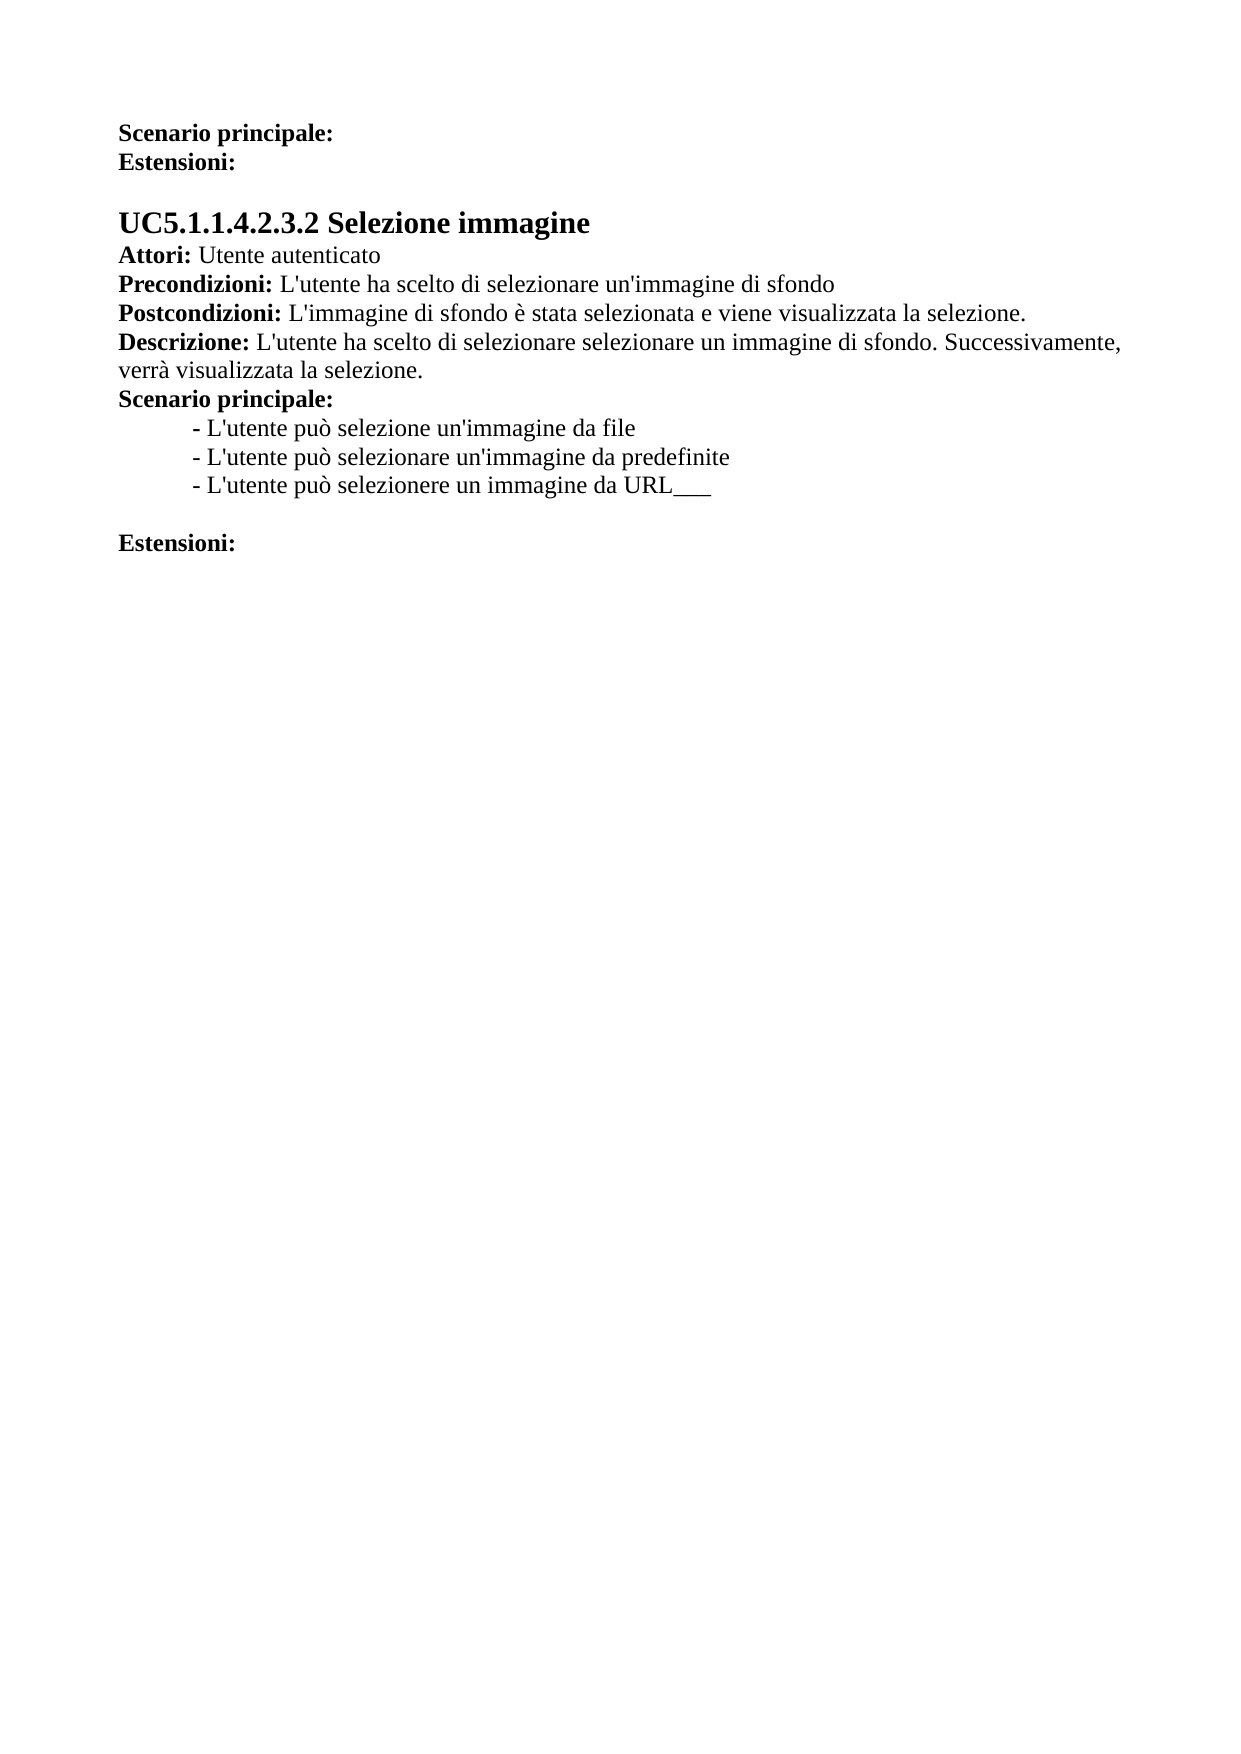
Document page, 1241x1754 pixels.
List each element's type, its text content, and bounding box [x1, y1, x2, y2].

text Attori: Utente autenticato [118, 240, 1122, 269]
text Descrizione: L'utente ha scelto di selezionare selezionare un immagine di sfondo. Successivamente, verrà visualizzata la selezione. [118, 327, 1122, 384]
text Estensioni: [118, 528, 1122, 557]
text UC5.1.1.4.2.3.2 Selezione immagine [118, 204, 1122, 240]
text - L'utente può selezionare un'immagine da predefinite [192, 442, 1122, 470]
text Estensioni: [118, 147, 1122, 176]
text Postcondizioni: L'immagine di sfondo è stata selezionata e viene visualizzata la selezione. [118, 298, 1122, 327]
text Scenario principale: [118, 118, 1122, 147]
text - L'utente può selezione un'immagine da file [192, 413, 1122, 442]
text Scenario principale: [118, 384, 1122, 413]
text Precondizioni: L'utente ha scelto di selezionare un'immagine di sfondo [118, 269, 1122, 298]
text - L'utente può selezionere un immagine da URL___ [192, 470, 1122, 499]
